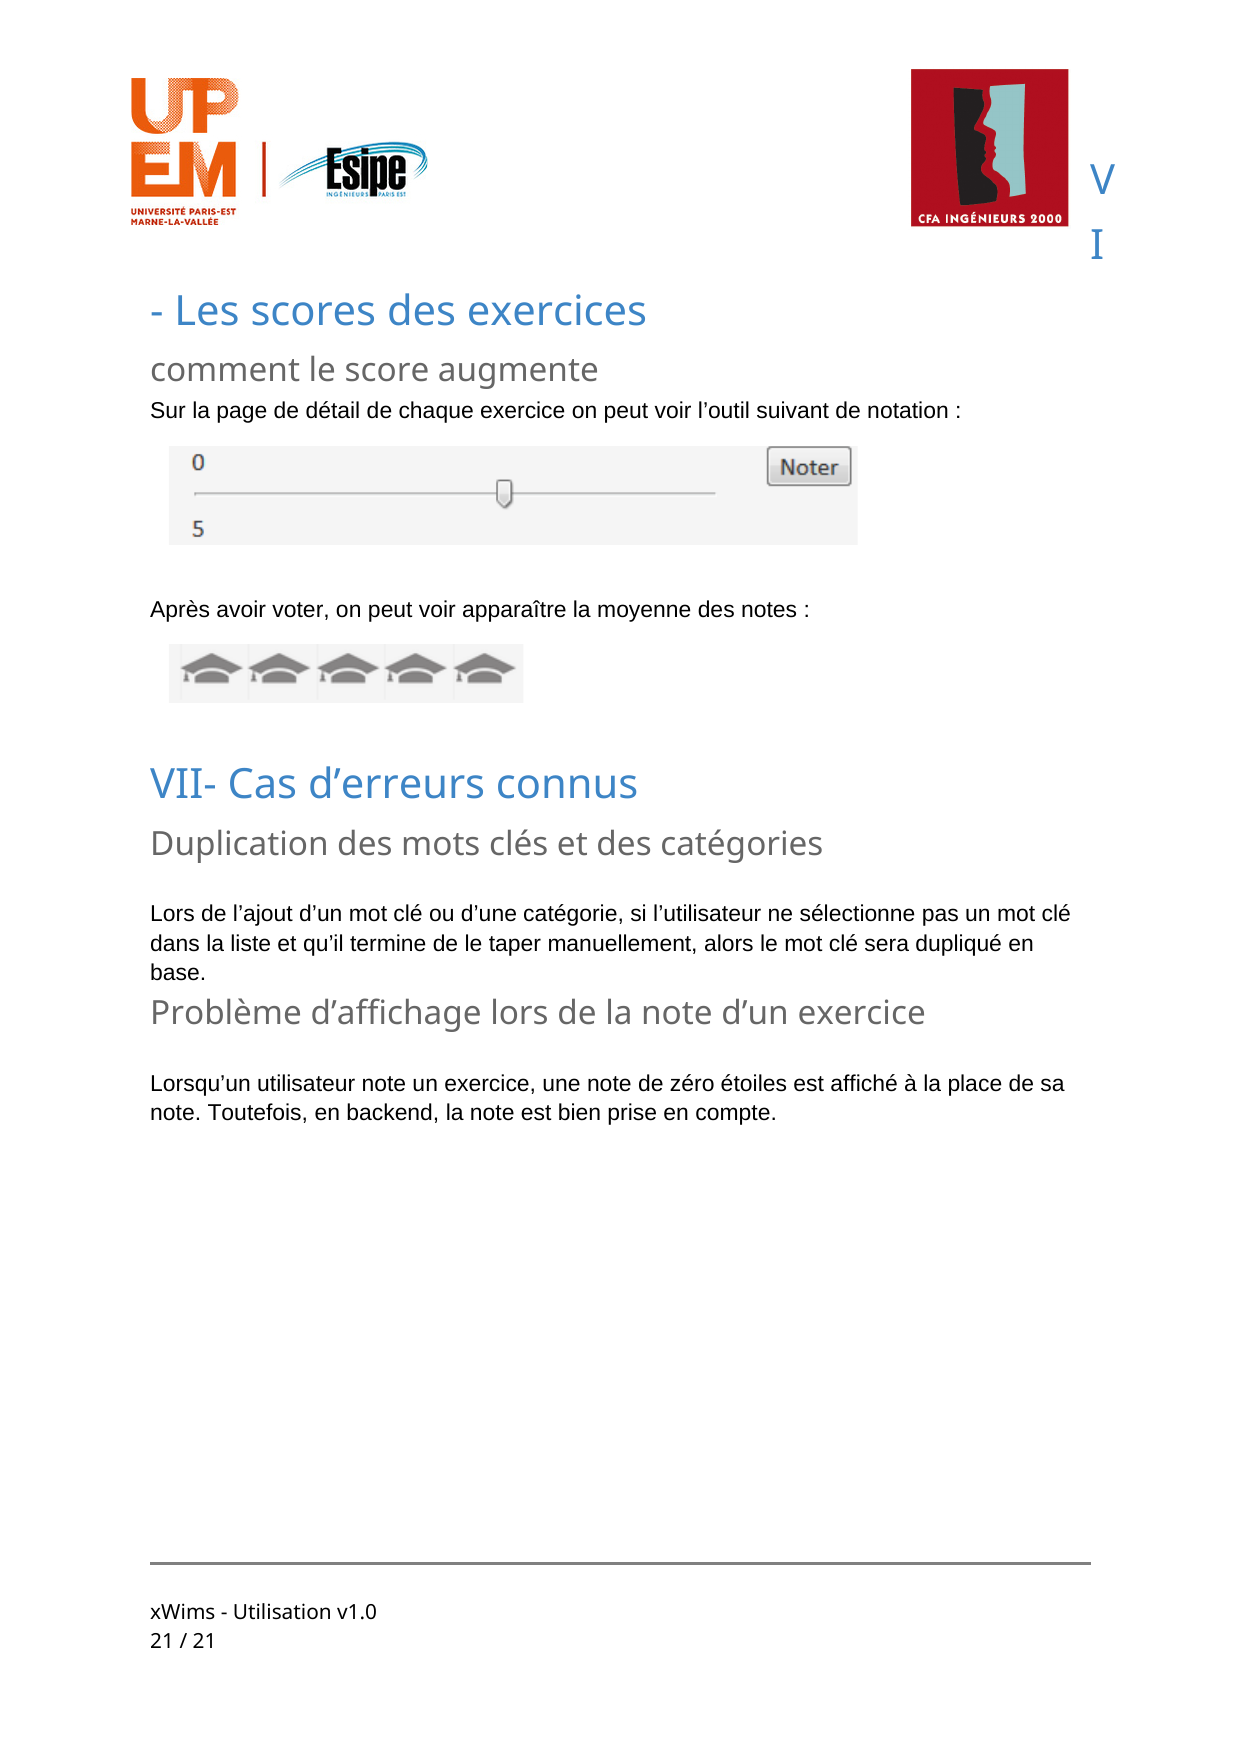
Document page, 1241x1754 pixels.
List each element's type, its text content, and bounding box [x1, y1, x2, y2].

subtitle Problème d’affichage lors de la note d’un exercice [150, 989, 1091, 1034]
subtitle VI- Les scores des exercices [150, 150, 1091, 337]
picture [907, 66, 1072, 230]
text Sur la page de détail de chaque exercice on peut voir l’outil suivant de notation : [150, 398, 1091, 423]
text Après avoir voter, on peut voir apparaître la moyenne des notes : [150, 596, 1091, 622]
text Lors de l’ajout d’un mot clé ou d’une catégorie, si l’utilisateur ne sélectionne pas un mot clé dans la liste et qu’il termine de le taper manuellement, alors le mot clé sera dupliqué en base. [150, 901, 1091, 985]
text Lorsqu’un utilisateur note un exercice, une note de zéro étoiles est affiché à la place de sa note. Toutefois, en backend, la note est bien prise en compte. [150, 1071, 1091, 1126]
subtitle VII- Cas d’erreurs connus [150, 754, 1091, 811]
picture [168, 644, 524, 703]
picture [168, 446, 858, 545]
subtitle comment le score augmente [150, 346, 1091, 391]
subtitle Duplication des mots clés et des catégories [150, 819, 1091, 865]
picture [131, 78, 428, 225]
